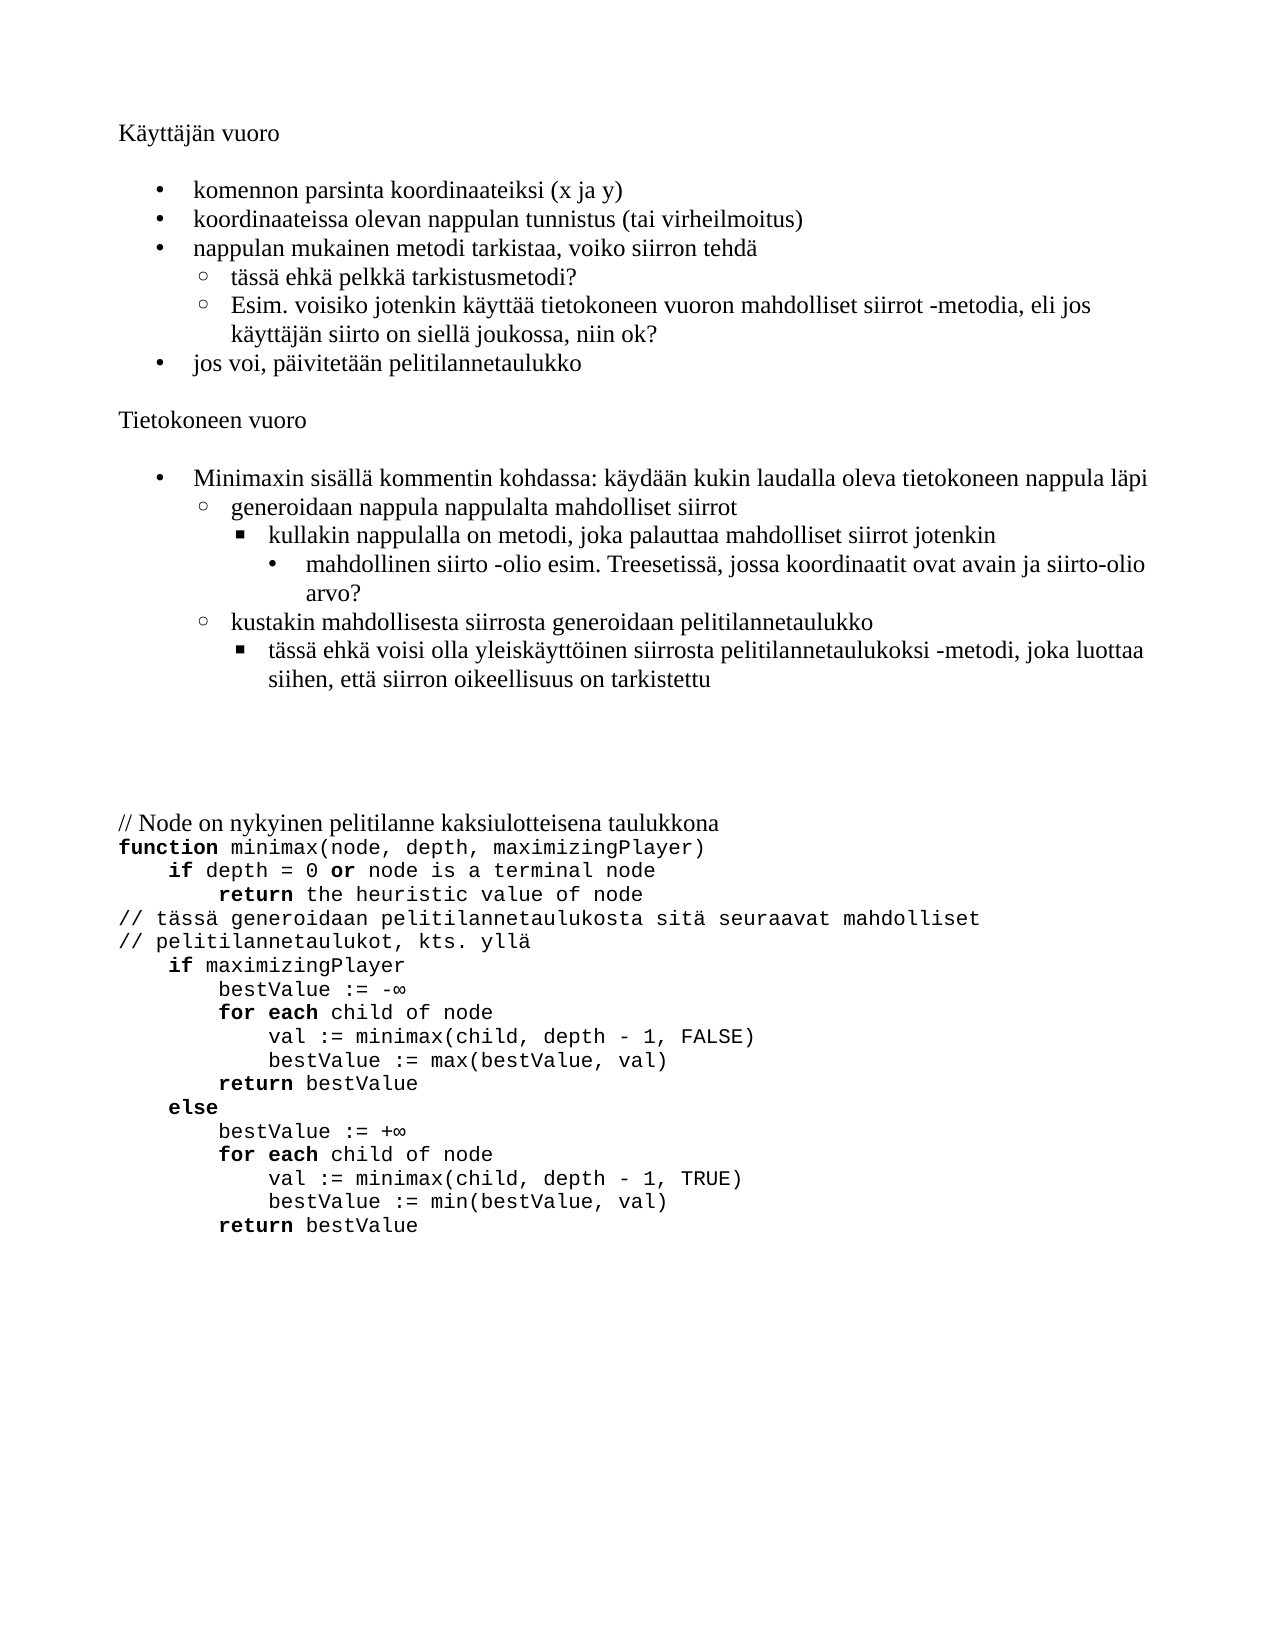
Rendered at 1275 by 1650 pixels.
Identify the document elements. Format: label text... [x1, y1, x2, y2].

text bestValue := +∞ [118, 1121, 1157, 1144]
list kustakin mahdollisesta siirrosta generoidaan pelitilannetaulukko [193, 607, 1157, 636]
text // pelitilannetaulukot, kts. yllä [118, 931, 1157, 955]
text // Node on nykyinen pelitilanne kaksiulotteisena taulukkona [118, 808, 1157, 837]
list kullakin nappulalla on metodi, joka palauttaa mahdolliset siirrot jotenkin [231, 521, 1157, 549]
text for each child of node [118, 1144, 1157, 1168]
text return bestValue [118, 1073, 1157, 1097]
list tässä ehkä voisi olla yleiskäyttöinen siirrosta pelitilannetaulukoksi -metodi, joka luottaa siihen, että siirron oikeellisuus on tarkistettu [231, 636, 1157, 693]
text if maximizingPlayer [118, 955, 1157, 979]
text function minimax(node, depth, maximizingPlayer) [118, 837, 1157, 861]
text return the heuristic value of node [118, 884, 1157, 908]
text if depth = 0 or node is a terminal node [118, 861, 1157, 884]
list jos voi, päivitetään pelitilannetaulukko [156, 348, 1157, 377]
text for each child of node [118, 1002, 1157, 1026]
text Tietokoneen vuoro [118, 406, 1157, 434]
text Käyttäjän vuoro [118, 118, 1157, 147]
text return bestValue [118, 1215, 1157, 1239]
text bestValue := min(bestValue, val) [118, 1192, 1157, 1215]
list mahdollinen siirto -olio esim. Treesetissä, jossa koordinaatit ovat avain ja siirto-olio arvo? [268, 549, 1157, 607]
list komennon parsinta koordinaateiksi (x ja y) [156, 176, 1157, 204]
list Esim. voisiko jotenkin käyttää tietokoneen vuoron mahdolliset siirrot -metodia, eli jos käyttäjän siirto on siellä joukossa, niin ok? [193, 291, 1157, 348]
list koordinaateissa olevan nappulan tunnistus (tai virheilmoitus) [156, 204, 1157, 233]
list tässä ehkä pelkkä tarkistusmetodi? [193, 262, 1157, 291]
text // tässä generoidaan pelitilannetaulukosta sitä seuraavat mahdolliset [118, 908, 1157, 931]
text val := minimax(child, depth - 1, TRUE) [118, 1168, 1157, 1192]
list generoidaan nappula nappulalta mahdolliset siirrot [193, 492, 1157, 521]
text val := minimax(child, depth - 1, FALSE) [118, 1026, 1157, 1050]
list Minimaxin sisällä kommentin kohdassa: käydään kukin laudalla oleva tietokoneen nappula läpi [156, 463, 1157, 492]
text bestValue := max(bestValue, val) [118, 1050, 1157, 1073]
text else [118, 1097, 1157, 1121]
text bestValue := -∞ [118, 979, 1157, 1002]
list nappulan mukainen metodi tarkistaa, voiko siirron tehdä [156, 233, 1157, 262]
